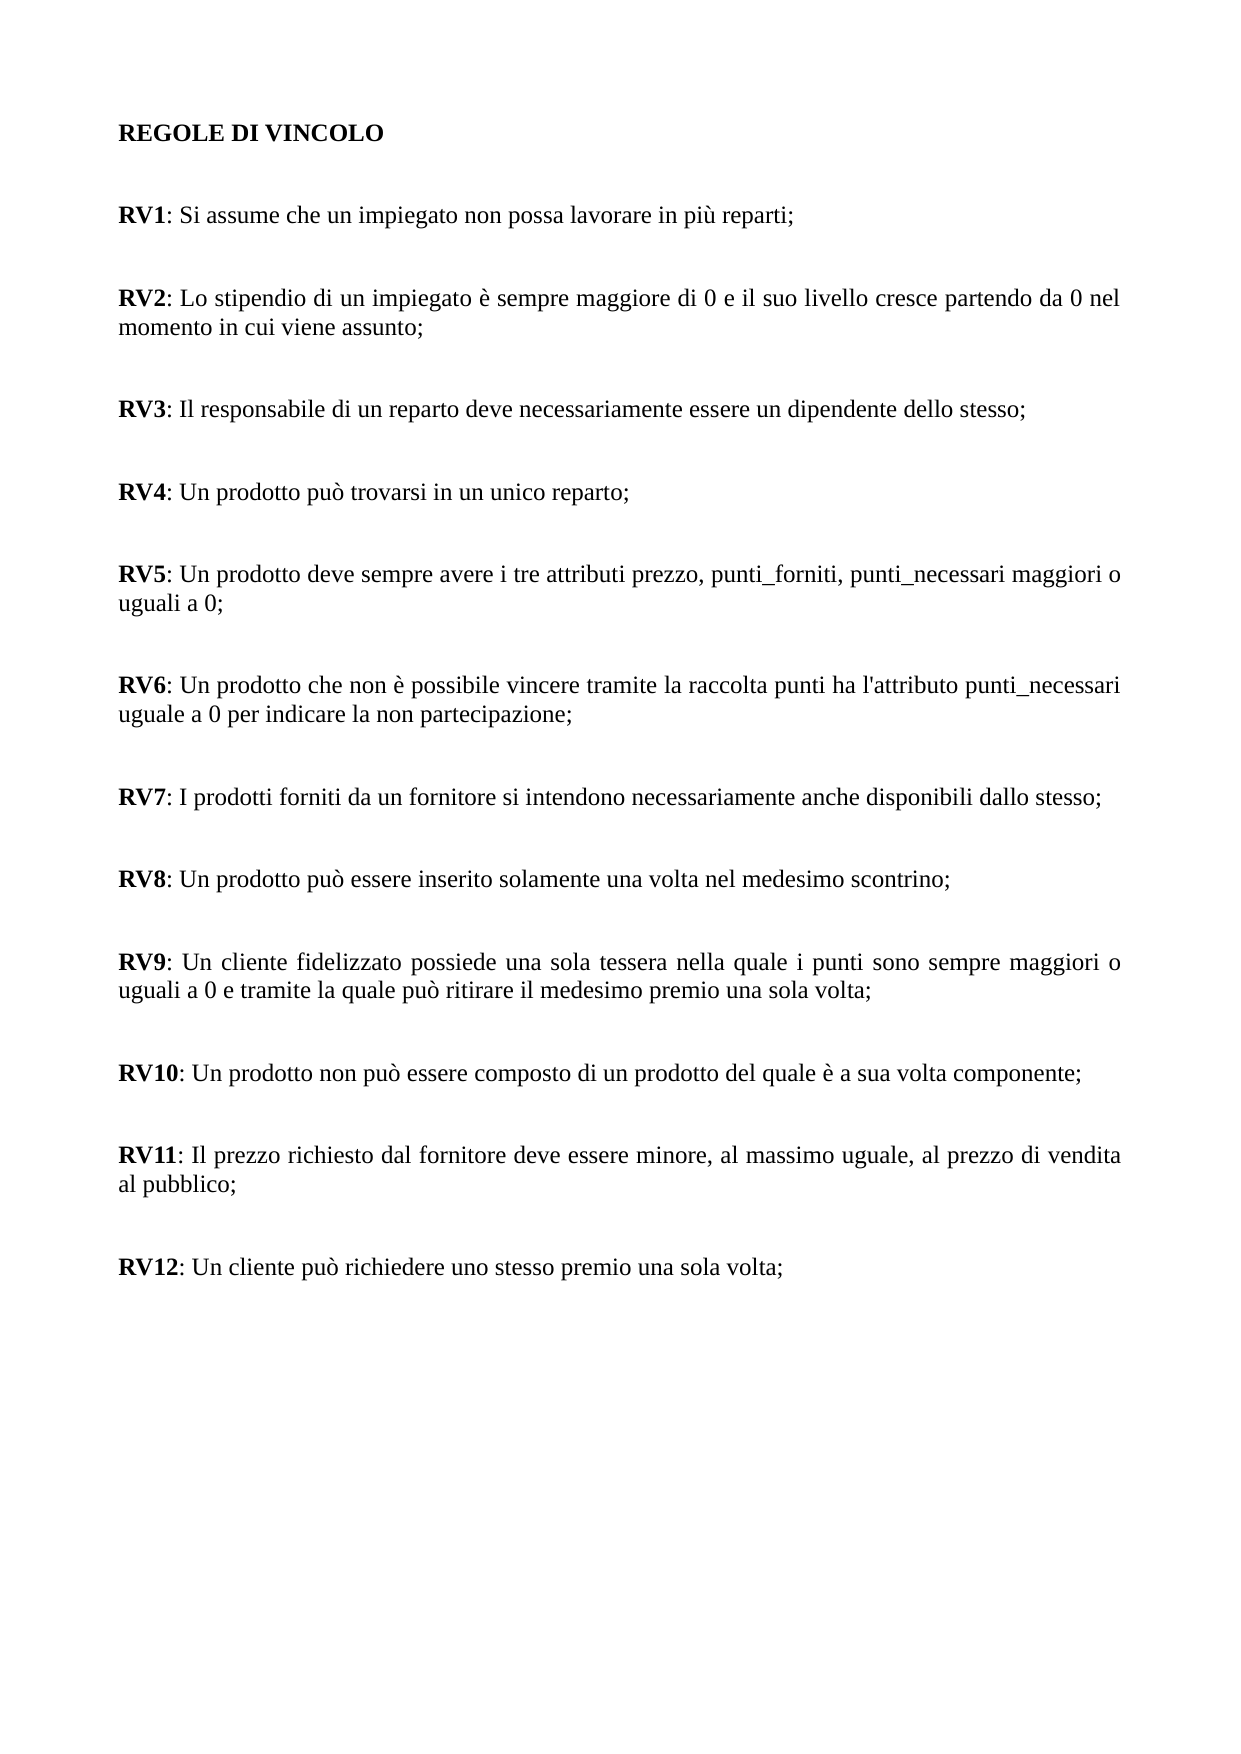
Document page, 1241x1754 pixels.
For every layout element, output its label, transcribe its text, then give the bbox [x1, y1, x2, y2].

text RV5: Un prodotto deve sempre avere i tre attributi prezzo, punti_forniti, punti_necessari maggiori o uguali a 0; [118, 559, 1122, 617]
text RV11: Il prezzo richiesto dal fornitore deve essere minore, al massimo uguale, al prezzo di vendita al pubblico; [118, 1141, 1122, 1198]
text RV9: Un cliente fidelizzato possiede una sola tessera nella quale i punti sono sempre maggiori o uguali a 0 e tramite la quale può ritirare il medesimo premio una sola volta; [118, 947, 1122, 1004]
text RV7: I prodotti forniti da un fornitore si intendono necessariamente anche disponibili dallo stesso; [118, 782, 1122, 811]
text RV8: Un prodotto può essere inserito solamente una volta nel medesimo scontrino; [118, 864, 1122, 893]
text RV2: Lo stipendio di un impiegato è sempre maggiore di 0 e il suo livello cresce partendo da 0 nel momento in cui viene assunto; [118, 283, 1122, 341]
text RV4: Un prodotto può trovarsi in un unico reparto; [118, 477, 1122, 506]
text RV12: Un cliente può richiedere uno stesso premio una sola volta; [118, 1252, 1122, 1281]
text REGOLE DI VINCOLO [118, 118, 1122, 147]
text RV1: Si assume che un impiegato non possa lavorare in più reparti; [118, 201, 1122, 229]
text RV10: Un prodotto non può essere composto di un prodotto del quale è a sua volta componente; [118, 1058, 1122, 1087]
text RV6: Un prodotto che non è possibile vincere tramite la raccolta punti ha l'attributo punti_necessari uguale a 0 per indicare la non partecipazione; [118, 671, 1122, 728]
text RV3: Il responsabile di un reparto deve necessariamente essere un dipendente dello stesso; [118, 394, 1122, 423]
